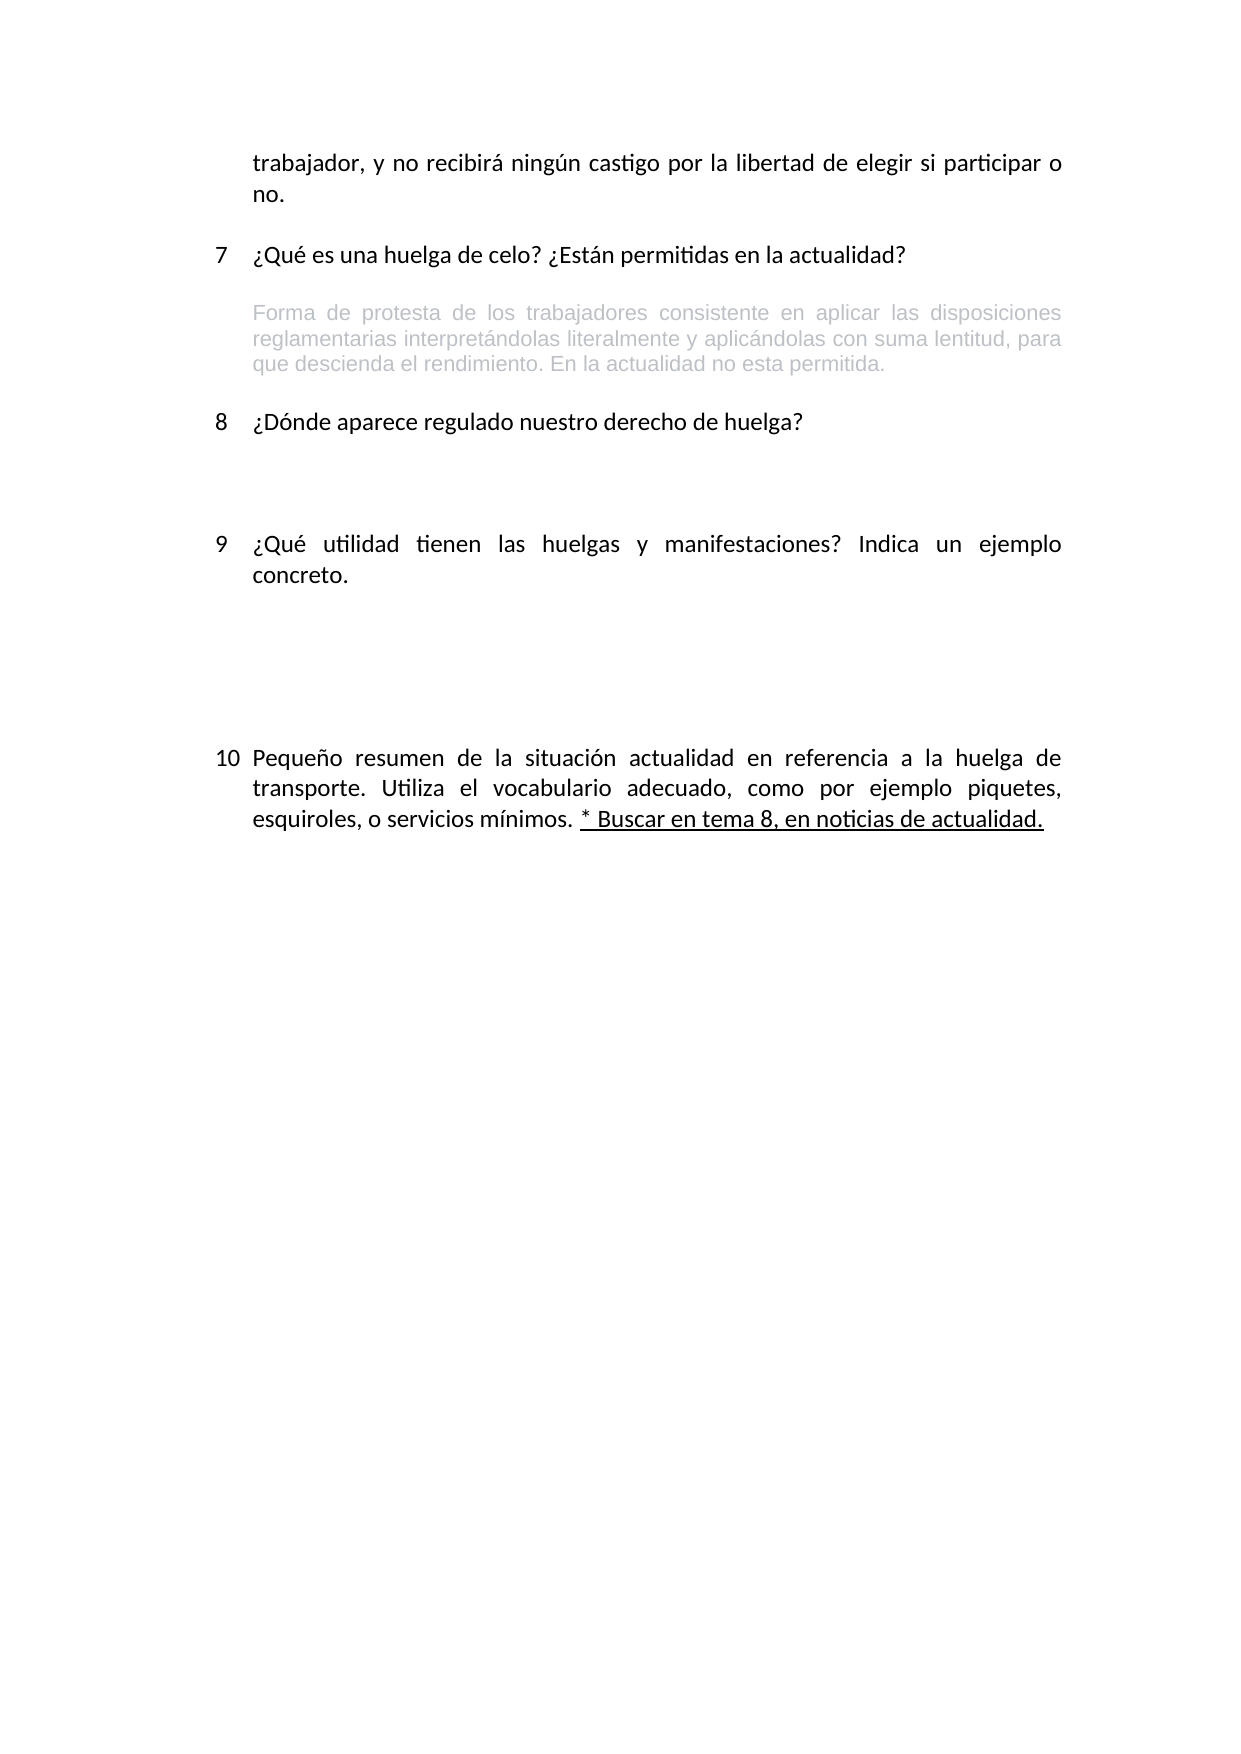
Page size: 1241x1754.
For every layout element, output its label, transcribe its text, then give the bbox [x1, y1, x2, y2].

list ¿Dónde aparece regulado nuestro derecho de huelga? [215, 406, 1063, 437]
list ¿Qué es una huelga de celo? ¿Están permitidas en la actualidad? [215, 239, 1063, 270]
list ¿Qué utilidad tienen las huelgas y manifestaciones? Indica un ejemplo concreto. [215, 528, 1063, 589]
list Pequeño resumen de la situación actualidad en referencia a la huelga de transporte. Utiliza el vocabulario adecuado, como por ejemplo piquetes, esquiroles, o servicios mínimos. * Buscar en tema 8, en noticias de actualidad. [215, 742, 1063, 834]
list Forma de protesta de los trabajadores consistente en aplicar las disposiciones reglamentarias interpretándolas literalmente y aplicándolas con suma lentitud, para que descienda el rendimiento. En la actualidad no esta permitida. [215, 300, 1063, 376]
list trabajador, y no recibirá ningún castigo por la libertad de elegir si participar o no. [252, 148, 1063, 209]
